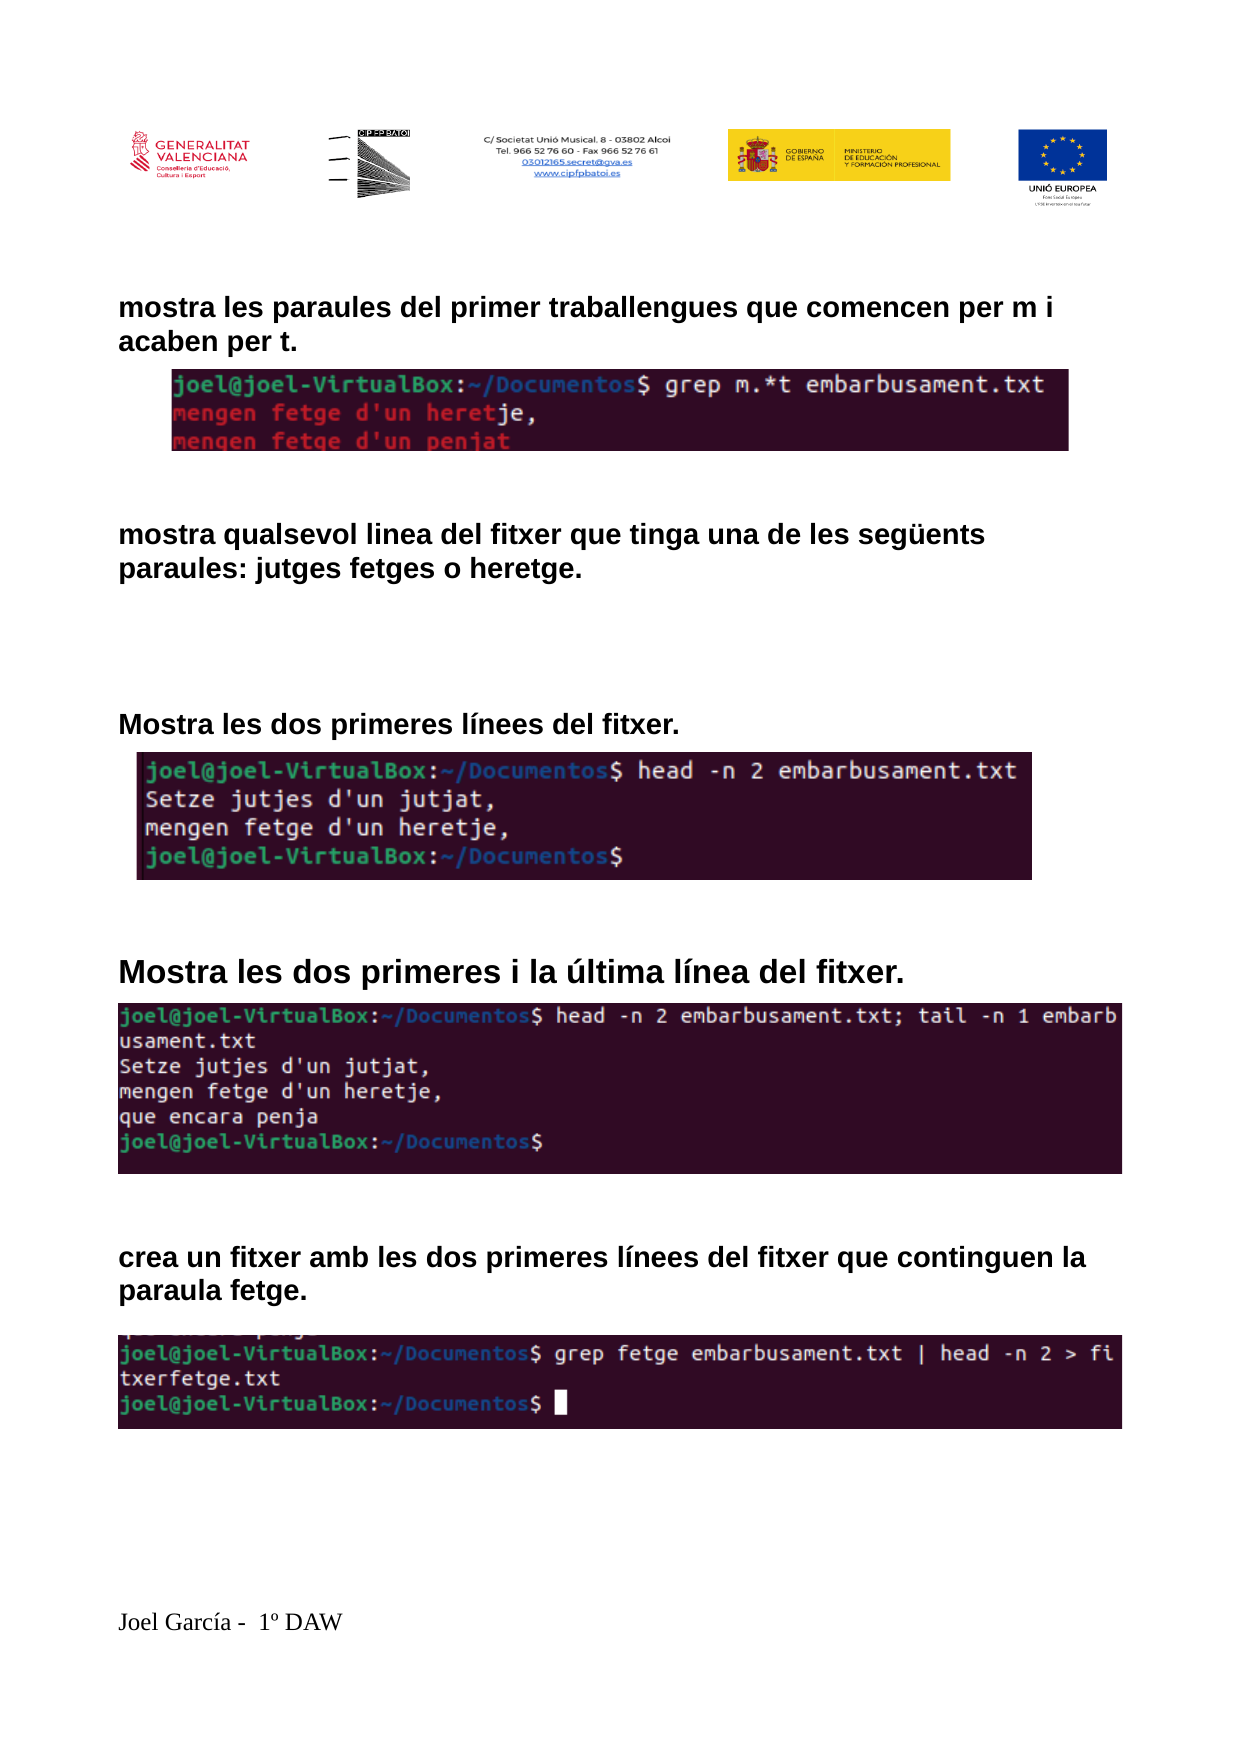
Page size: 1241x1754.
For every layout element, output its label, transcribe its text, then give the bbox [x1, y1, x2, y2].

picture [118, 118, 1118, 209]
subtitle mostra qualsevol linea del fitxer que tinga una de les següents paraules: jutges fetges o heretge. [118, 517, 1122, 584]
picture [171, 369, 1069, 451]
subtitle Mostra les dos primeres i la última línea del fitxer. [118, 952, 1122, 991]
picture [118, 1003, 1123, 1174]
subtitle crea un fitxer amb les dos primeres línees del fitxer que continguen la paraula fetge. [118, 1240, 1122, 1307]
picture [118, 1335, 1123, 1429]
subtitle Mostra les dos primeres línees del fitxer. [118, 707, 1122, 740]
picture [136, 752, 1032, 880]
subtitle mostra les paraules del primer traballengues que comencen per m i acaben per t. [118, 290, 1122, 357]
